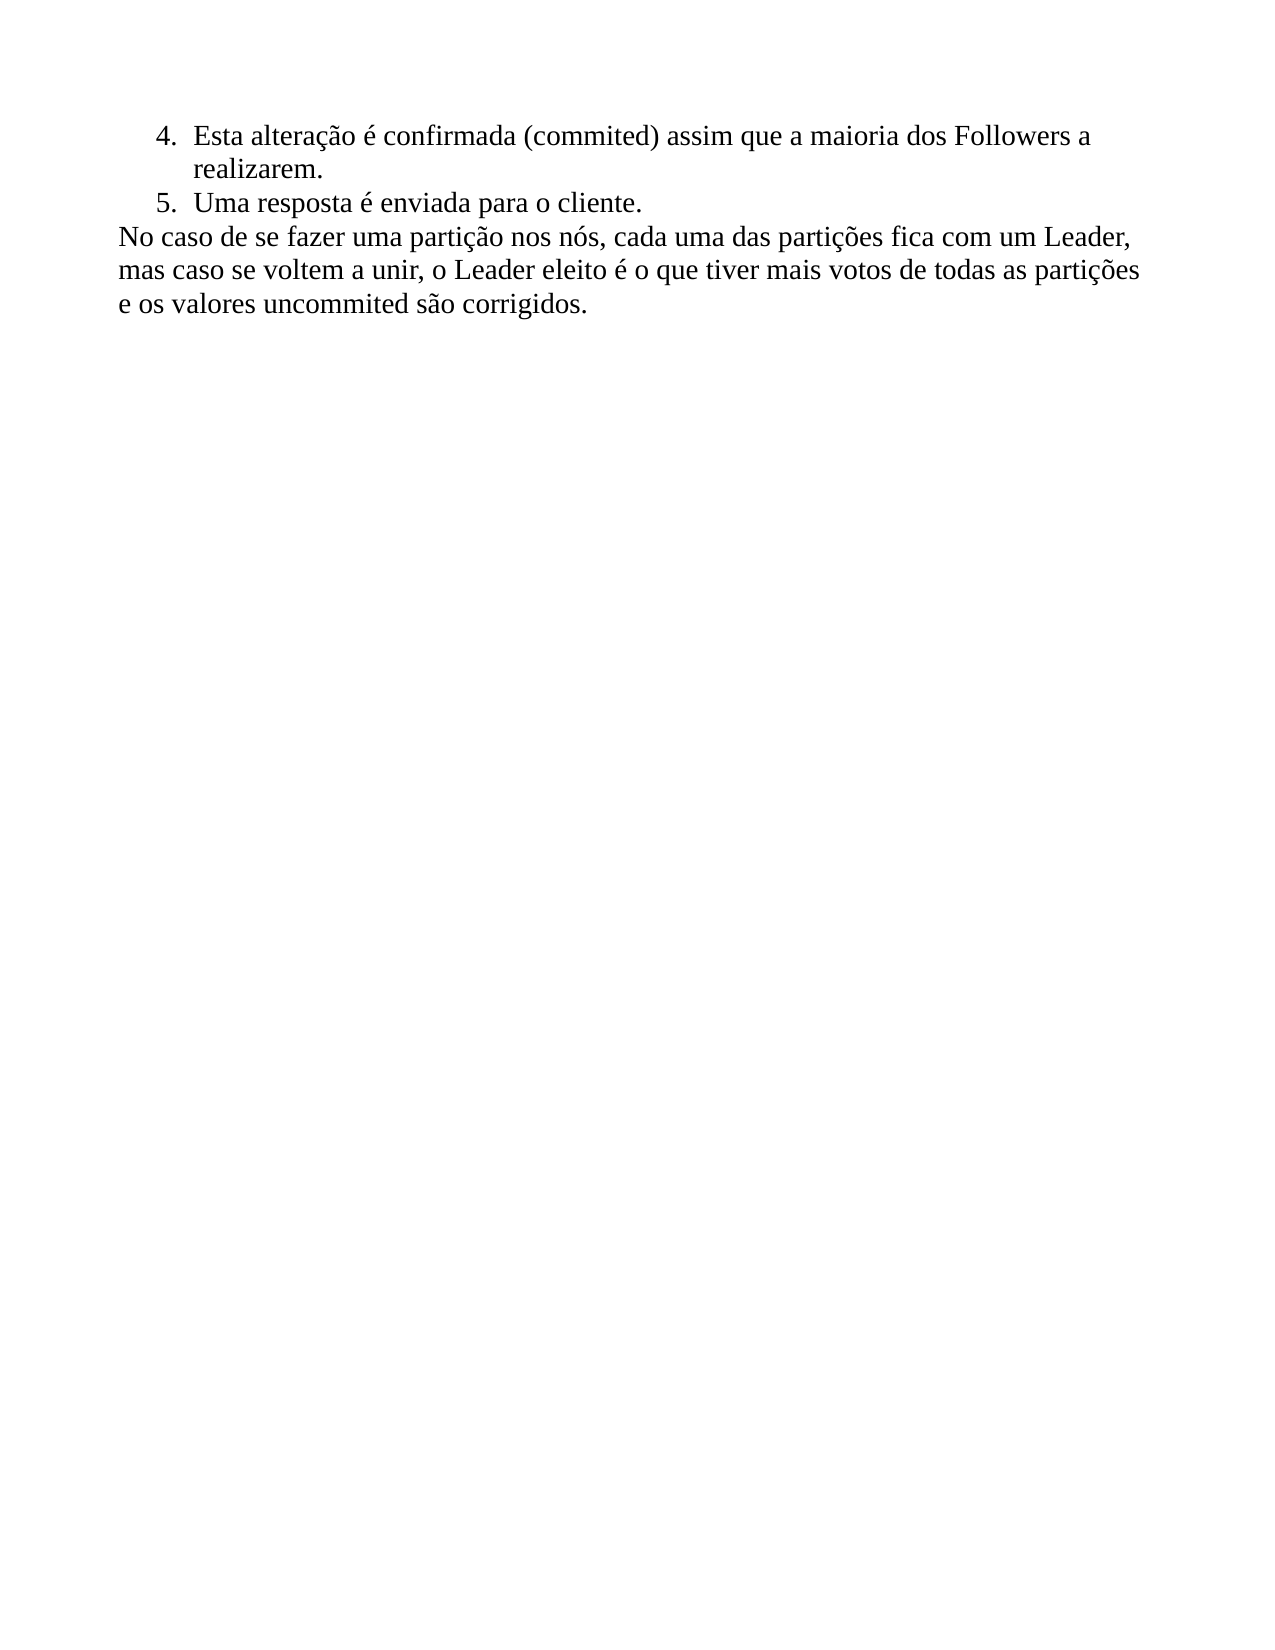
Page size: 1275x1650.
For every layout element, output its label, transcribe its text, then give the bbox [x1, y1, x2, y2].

list Uma resposta é enviada para o cliente. [156, 185, 1157, 219]
text No caso de se fazer uma partição nos nós, cada uma das partições fica com um Leader, mas caso se voltem a unir, o Leader eleito é o que tiver mais votos de todas as partições e os valores uncommited são corrigidos. [118, 219, 1157, 319]
list Esta alteração é confirmada (commited) assim que a maioria dos Followers a realizarem. [156, 118, 1157, 185]
